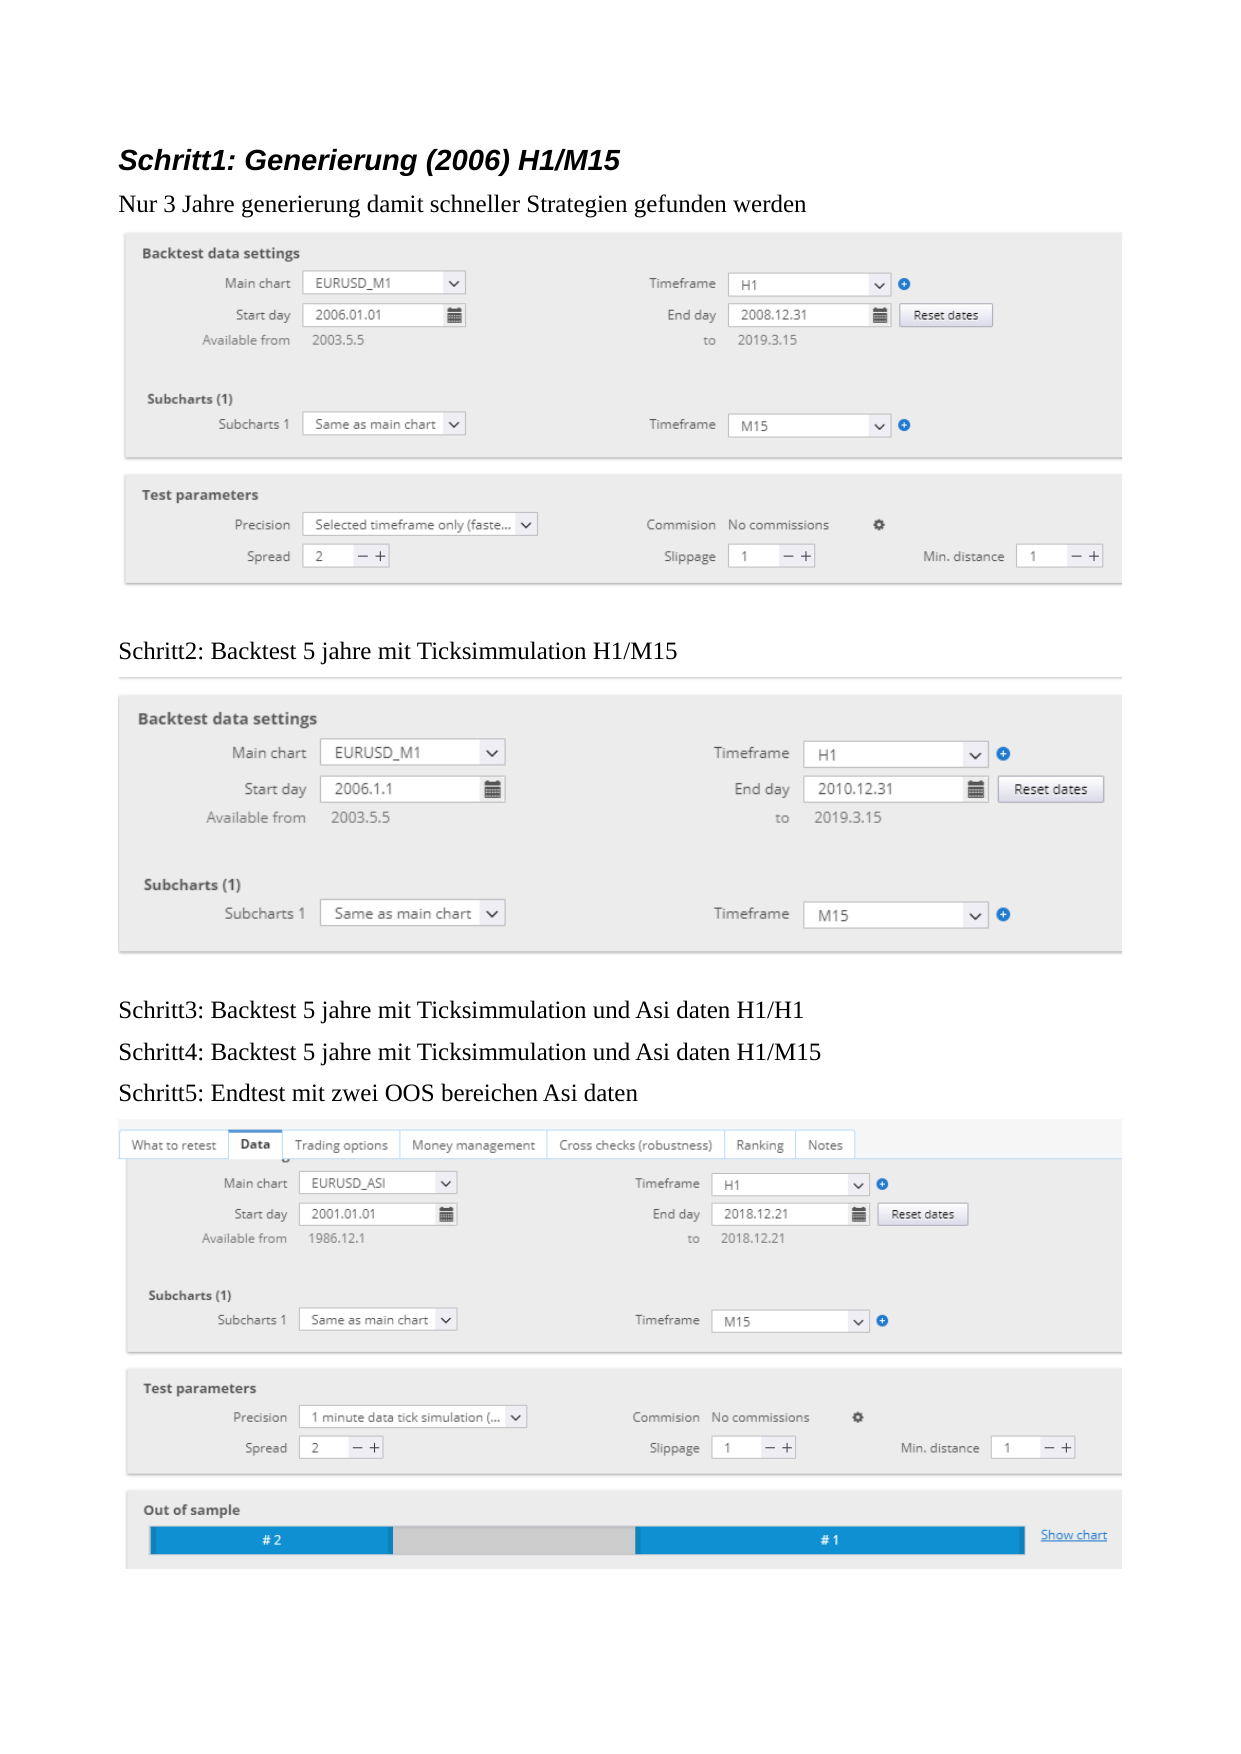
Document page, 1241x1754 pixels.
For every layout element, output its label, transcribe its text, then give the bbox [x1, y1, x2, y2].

subtitle Schritt1: Generierung (2006) H1/M15 [118, 143, 1122, 177]
text Schritt3: Backtest 5 jahre mit Ticksimmulation und Asi daten H1/H1 [118, 996, 1122, 1024]
text Schritt4: Backtest 5 jahre mit Ticksimmulation und Asi daten H1/M15 [118, 1037, 1122, 1066]
picture [118, 1119, 1123, 1569]
text Nur 3 Jahre generierung damit schneller Strategien gefunden werden [118, 189, 1122, 218]
picture [118, 677, 1123, 955]
text Schritt2: Backtest 5 jahre mit Ticksimmulation H1/M15 [118, 636, 1122, 664]
text Schritt5: Endtest mit zwei OOS bereichen Asi daten [118, 1078, 1122, 1107]
picture [118, 230, 1123, 595]
